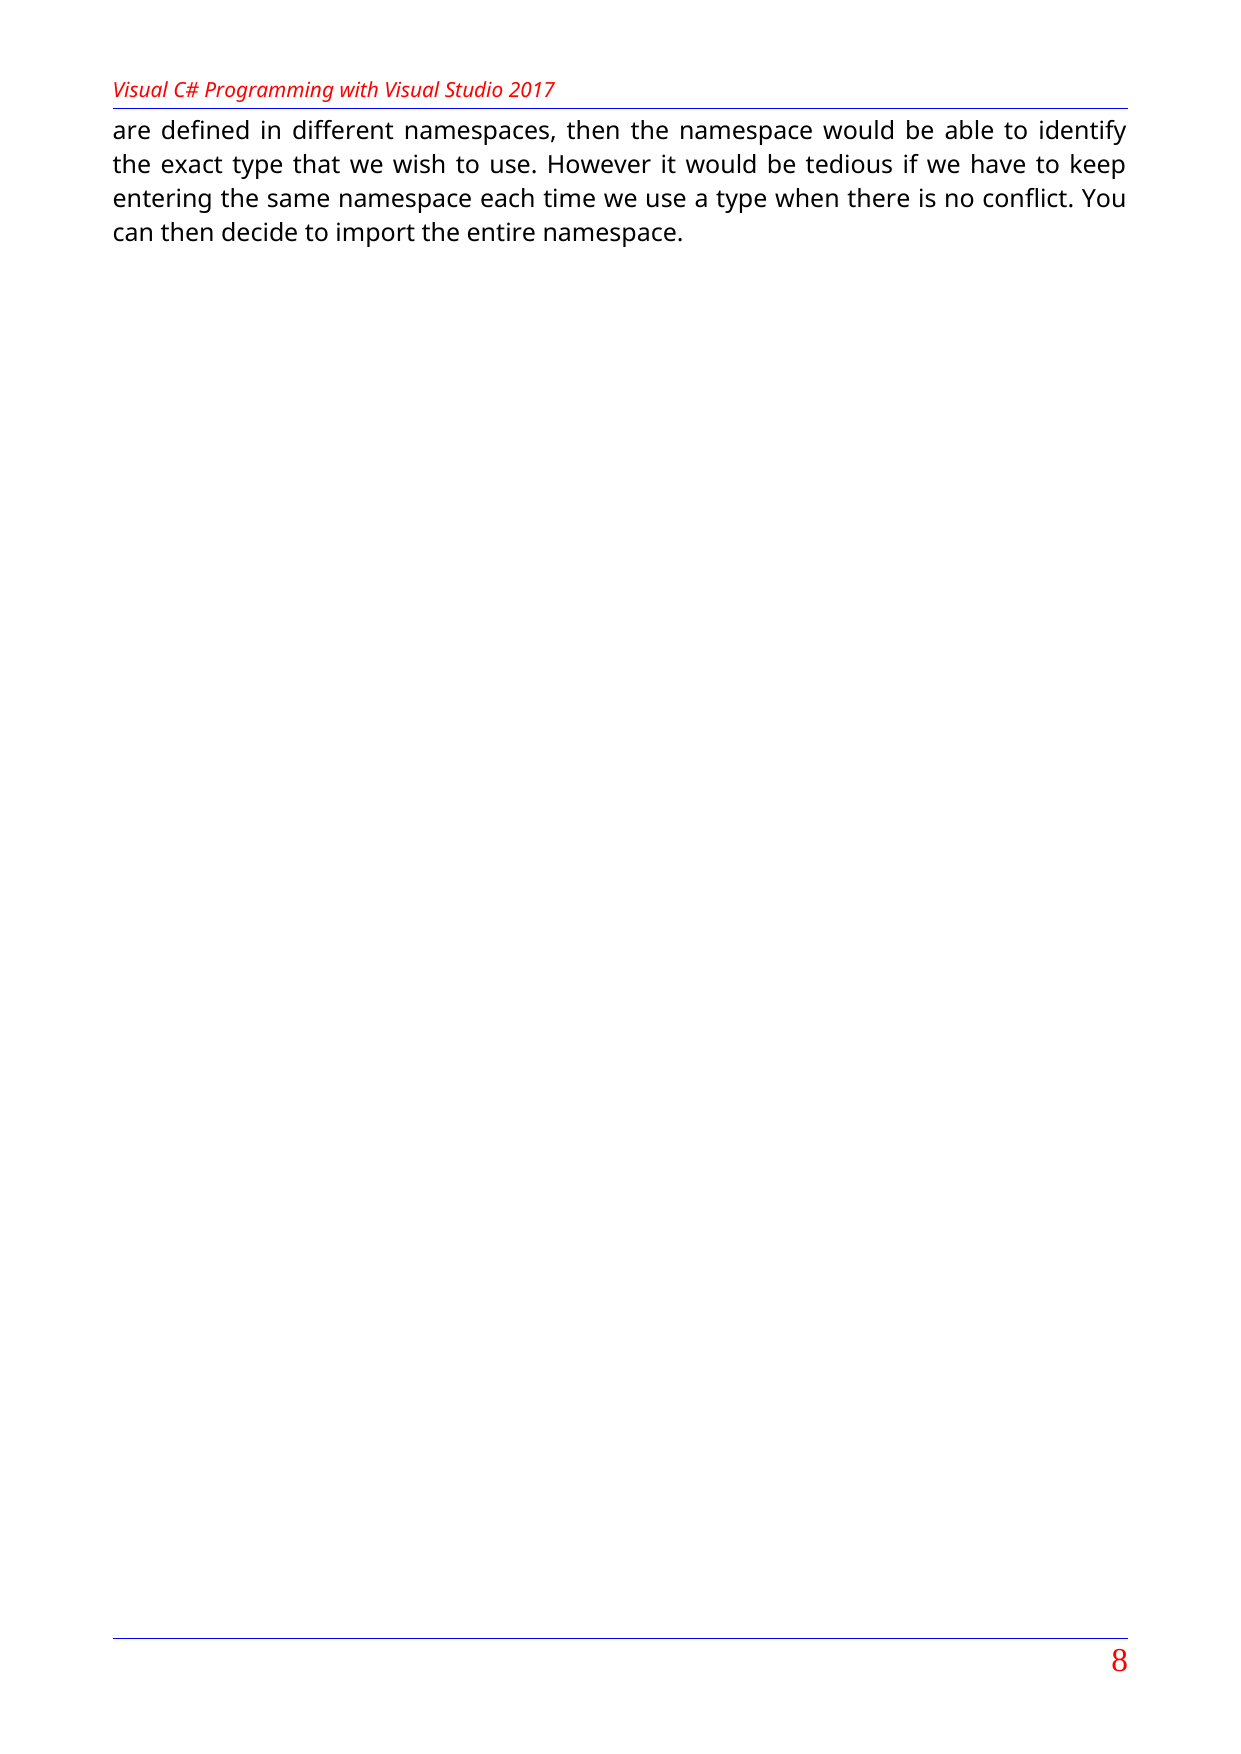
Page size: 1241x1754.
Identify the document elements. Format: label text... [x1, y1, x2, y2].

text are defined in different namespaces, then the namespace would be able to identify the exact type that we wish to use. However it would be tedious if we have to keep entering the same namespace each time we use a type when there is no conflict. You can then decide to import the entire namespace. [112, 112, 1128, 249]
